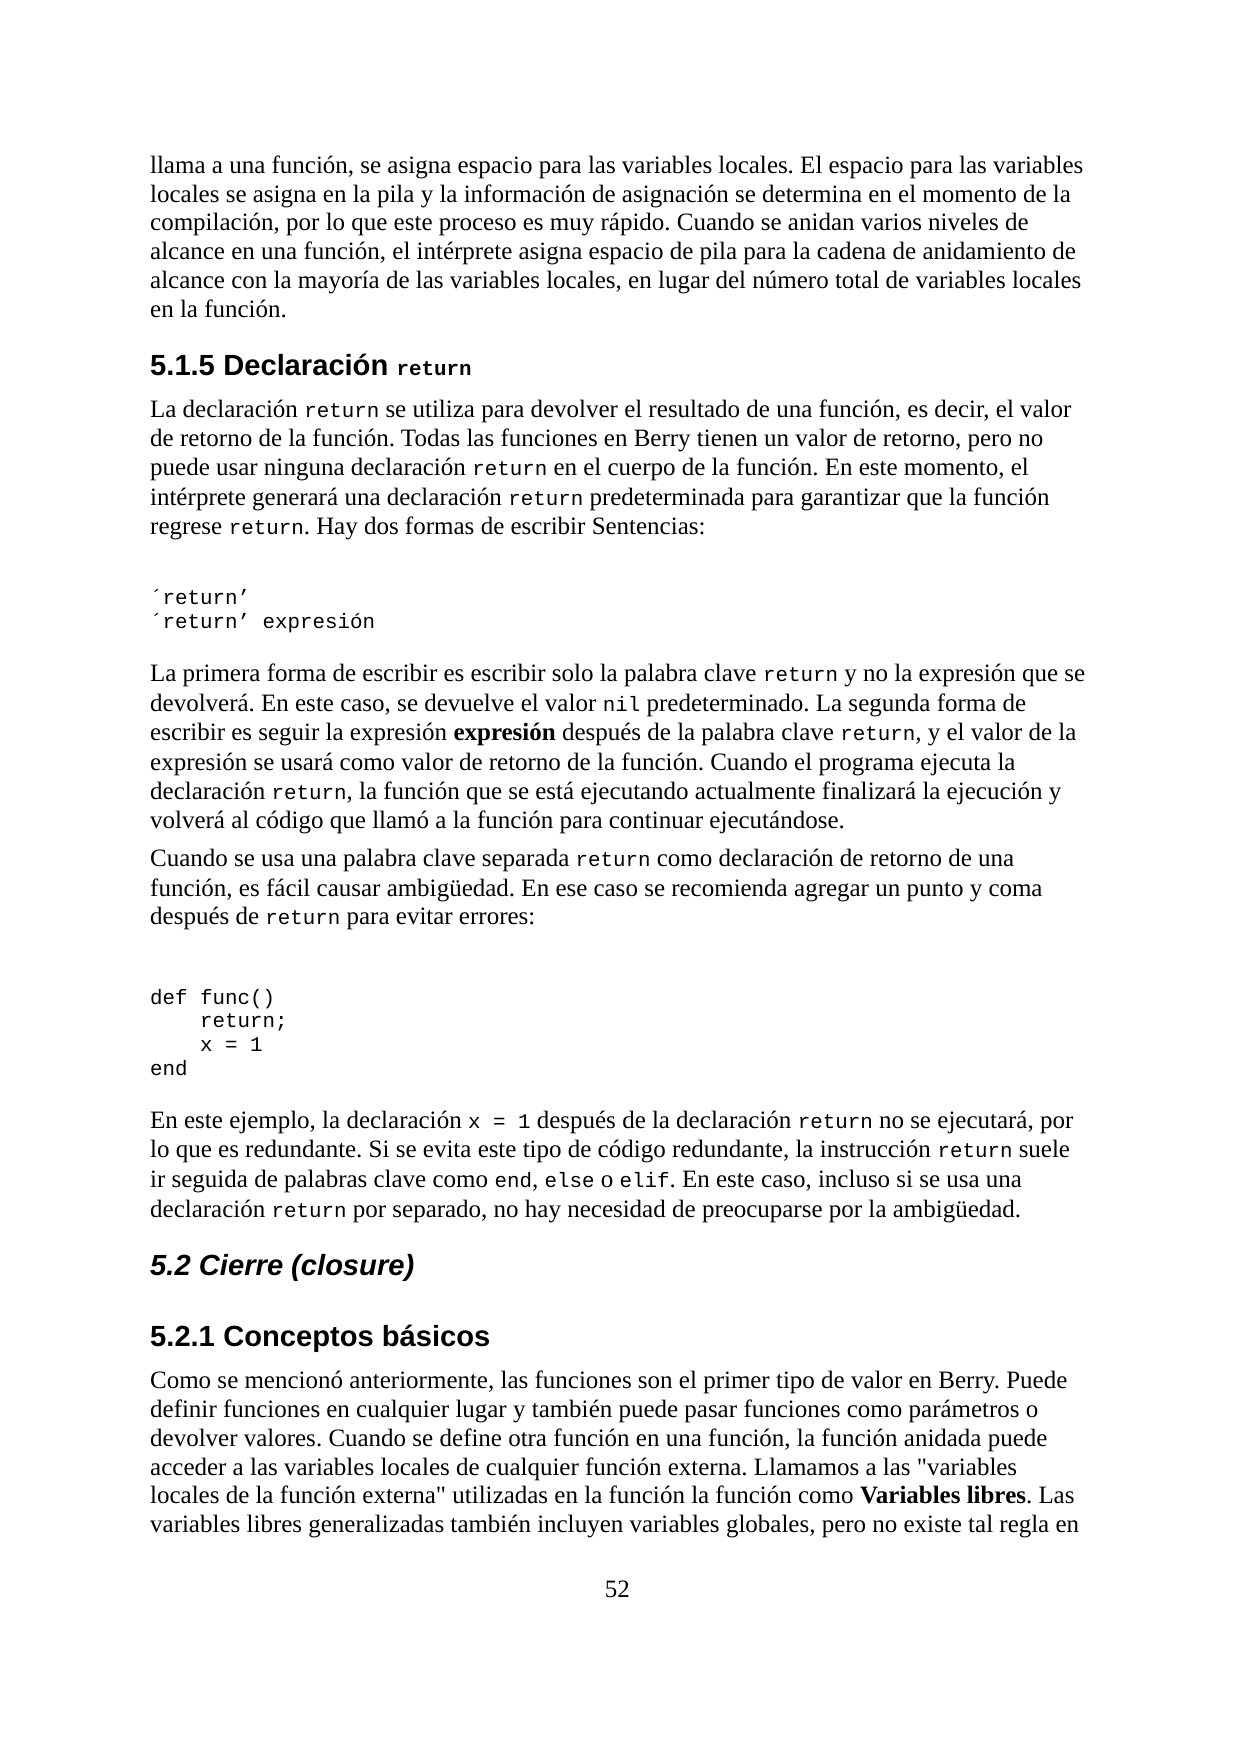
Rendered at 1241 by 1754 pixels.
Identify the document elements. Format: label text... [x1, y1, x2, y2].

text ´return’ expresión [150, 611, 1090, 635]
subtitle 5.2.1 Conceptos básicos [150, 1319, 1090, 1353]
text ´return’ [150, 587, 1090, 611]
text llama a una función, se asigna espacio para las variables locales. El espacio para las variables locales se asigna en la pila y la información de asignación se determina en el momento de la compilación, por lo que este proceso es muy rápido. Cuando se anidan varios niveles de alcance en una función, el intérprete asigna espacio de pila para la cadena de anidamiento de alcance con la mayoría de las variables locales, en lugar del número total de variables locales en la función. [150, 150, 1090, 322]
text En este ejemplo, la declaración x = 1 después de la declaración return no se ejecutará, por lo que es redundante. Si se evita este tipo de código redundante, la instrucción return suele ir seguida de palabras clave como end, else o elif. En este caso, incluso si se usa una declaración return por separado, no hay necesidad de preocuparse por la ambigüedad. [150, 1105, 1090, 1223]
subtitle 5.2 Cierre (closure) [150, 1248, 1090, 1282]
subtitle 5.1.5 Declaración return [150, 347, 1090, 381]
text end [150, 1058, 1090, 1081]
text La primera forma de escribir es escribir solo la palabra clave return y no la expresión que se devolverá. En este caso, se devuelve el valor nil predeterminado. La segunda forma de escribir es seguir la expresión expresión después de la palabra clave return, y el valor de la expresión se usará como valor de retorno de la función. Cuando el programa ejecuta la declaración return, la función que se está ejecutando actualmente finalizará la ejecución y volverá al código que llamó a la función para continuar ejecutándose. [150, 658, 1090, 834]
text x = 1 [150, 1034, 1090, 1058]
text return; [150, 1010, 1090, 1034]
text Como se mencionó anteriormente, las funciones son el primer tipo de valor en Berry. Puede definir funciones en cualquier lugar y también puede pasar funciones como parámetros o devolver valores. Cuando se define otra función en una función, la función anidada puede acceder a las variables locales de cualquier función externa. Llamamos a las "variables locales de la función externa" utilizadas en la función la función como Variables libres. Las variables libres generalizadas también incluyen variables globales, pero no existe tal regla en [150, 1365, 1090, 1538]
text Cuando se usa una palabra clave separada return como declaración de retorno de una función, es fácil causar ambigüedad. En ese caso se recomienda agregar un punto y coma después de return para evitar errores: [150, 843, 1090, 931]
text La declaración return se utiliza para devolver el resultado de una función, es decir, el valor de retorno de la función. Todas las funciones en Berry tienen un valor de retorno, pero no puede usar ninguna declaración return en el cuerpo de la función. En este momento, el intérprete generará una declaración return predeterminada para garantizar que la función regrese return. Hay dos formas de escribir Sentencias: [150, 394, 1090, 541]
text def func() [150, 987, 1090, 1010]
